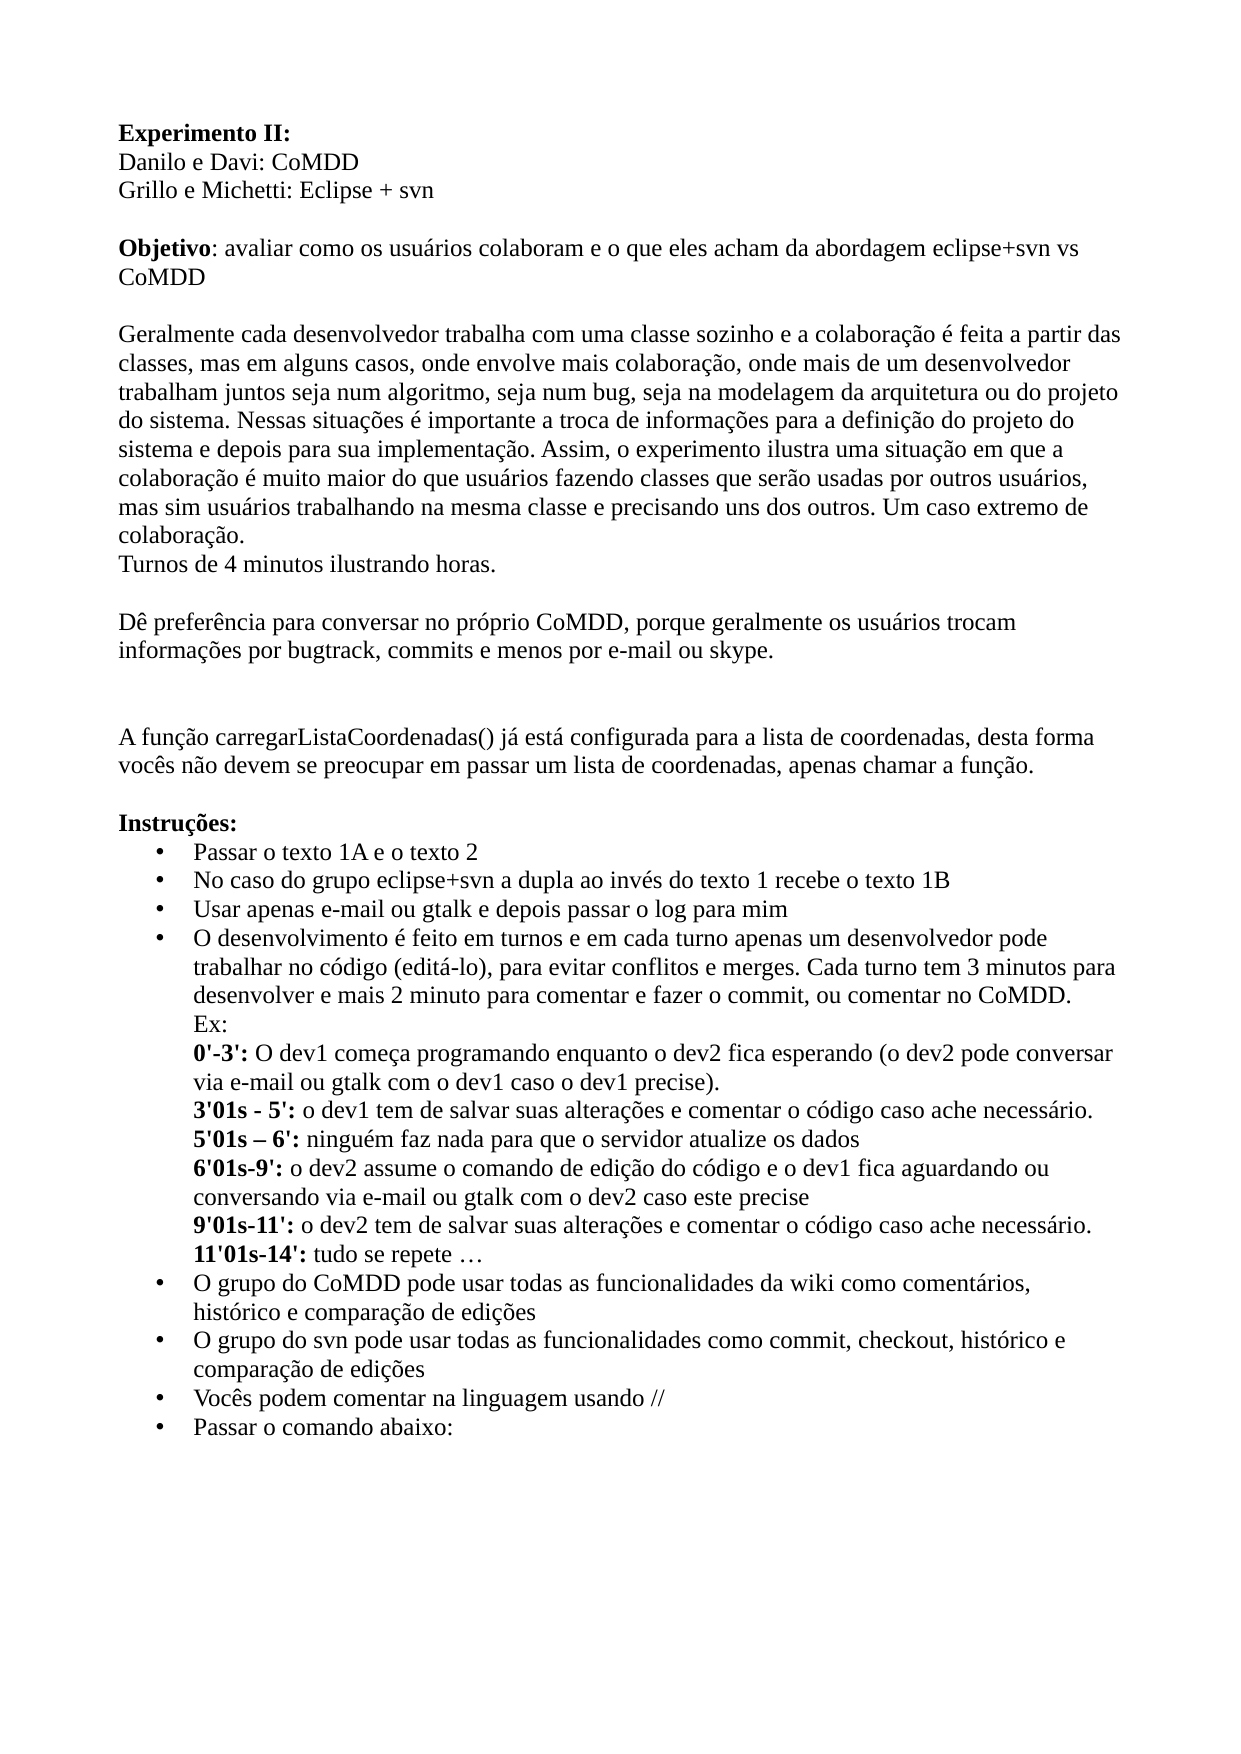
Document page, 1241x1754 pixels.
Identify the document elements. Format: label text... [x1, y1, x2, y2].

text Danilo e Davi: CoMDD [118, 147, 1122, 176]
list Ex: [156, 1009, 1122, 1038]
list O grupo do svn pode usar todas as funcionalidades como commit, checkout, histórico e comparação de edições [156, 1326, 1122, 1383]
text Objetivo: avaliar como os usuários colaboram e o que eles acham da abordagem eclipse+svn vs CoMDD [118, 233, 1122, 291]
list O desenvolvimento é feito em turnos e em cada turno apenas um desenvolvedor pode trabalhar no código (editá-lo), para evitar conflitos e merges. Cada turno tem 3 minutos para desenvolver e mais 2 minuto para comentar e fazer o commit, ou comentar no CoMDD. [156, 923, 1122, 1009]
list Usar apenas e-mail ou gtalk e depois passar o log para mim [156, 894, 1122, 923]
list 11'01s-14': tudo se repete … [156, 1239, 1122, 1268]
text Instruções: [118, 808, 1122, 837]
list No caso do grupo eclipse+svn a dupla ao invés do texto 1 recebe o texto 1B [156, 866, 1122, 894]
text Grillo e Michetti: Eclipse + svn [118, 176, 1122, 204]
list O grupo do CoMDD pode usar todas as funcionalidades da wiki como comentários, histórico e comparação de edições [156, 1268, 1122, 1326]
list 0'-3': O dev1 começa programando enquanto o dev2 fica esperando (o dev2 pode conversar via e-mail ou gtalk com o dev1 caso o dev1 precise). [156, 1038, 1122, 1096]
list 5'01s – 6': ninguém faz nada para que o servidor atualize os dados [156, 1124, 1122, 1153]
text Turnos de 4 minutos ilustrando horas. [118, 549, 1122, 578]
text Dê preferência para conversar no próprio CoMDD, porque geralmente os usuários trocam informações por bugtrack, commits e menos por e-mail ou skype. [118, 607, 1122, 664]
list Passar o comando abaixo: [156, 1412, 1122, 1441]
text Geralmente cada desenvolvedor trabalha com uma classe sozinho e a colaboração é feita a partir das classes, mas em alguns casos, onde envolve mais colaboração, onde mais de um desenvolvedor trabalham juntos seja num algoritmo, seja num bug, seja na modelagem da arquitetura ou do projeto do sistema. Nessas situações é importante a troca de informações para a definição do projeto do sistema e depois para sua implementação. Assim, o experimento ilustra uma situação em que a colaboração é muito maior do que usuários fazendo classes que serão usadas por outros usuários, mas sim usuários trabalhando na mesma classe e precisando uns dos outros. Um caso extremo de colaboração. [118, 319, 1122, 549]
list 9'01s-11': o dev2 tem de salvar suas alterações e comentar o código caso ache necessário. [156, 1211, 1122, 1239]
text A função carregarListaCoordenadas() já está configurada para a lista de coordenadas, desta forma vocês não devem se preocupar em passar um lista de coordenadas, apenas chamar a função. [118, 722, 1122, 779]
list Vocês podem comentar na linguagem usando // [156, 1383, 1122, 1412]
text Experimento II: [118, 118, 1122, 147]
list 3'01s - 5': o dev1 tem de salvar suas alterações e comentar o código caso ache necessário. [156, 1096, 1122, 1124]
list Passar o texto 1A e o texto 2 [156, 837, 1122, 866]
list 6'01s-9': o dev2 assume o comando de edição do código e o dev1 fica aguardando ou conversando via e-mail ou gtalk com o dev2 caso este precise [156, 1153, 1122, 1211]
